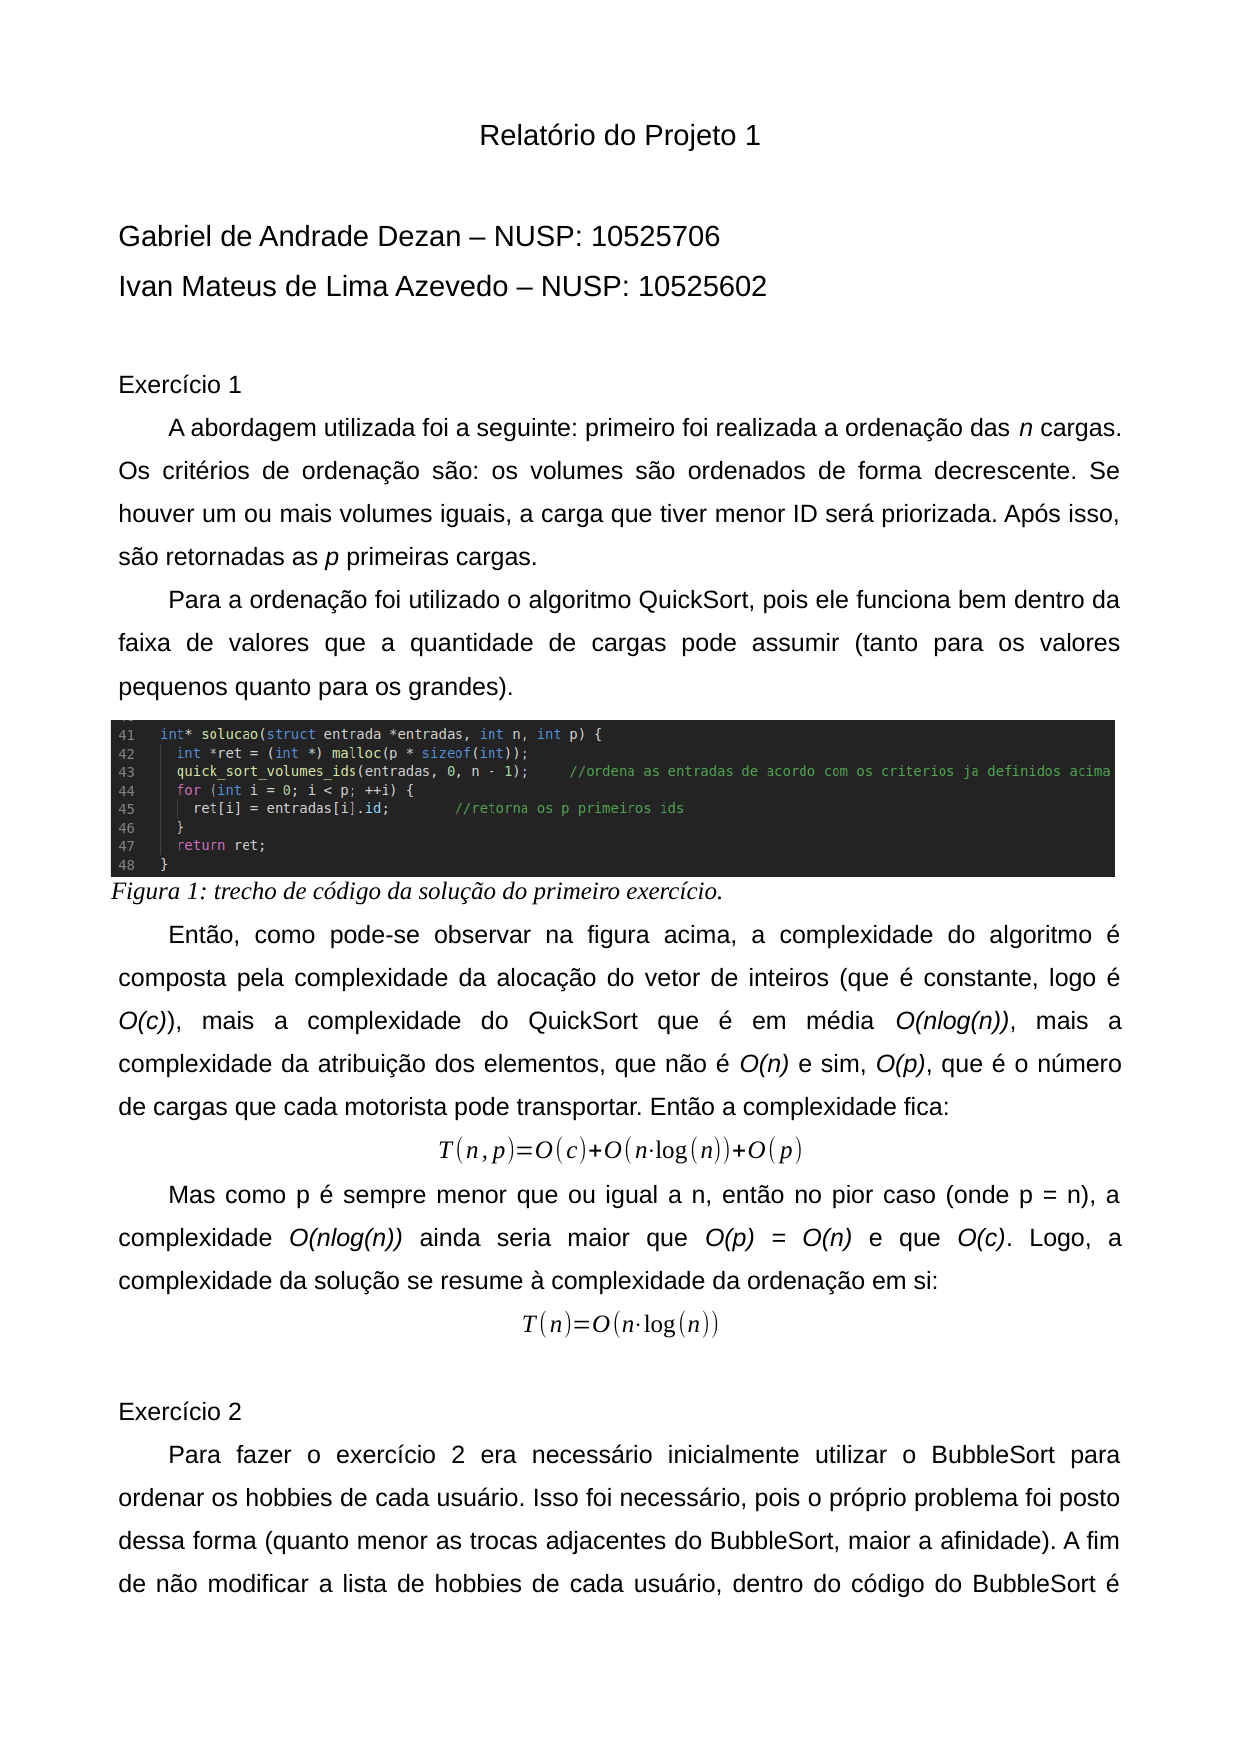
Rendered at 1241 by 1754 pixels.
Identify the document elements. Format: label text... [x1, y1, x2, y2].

text Exercício 1 [118, 370, 1122, 398]
text Então, como pode-se observar na figura acima, a complexidade do algoritmo é composta pela complexidade da alocação do vetor de inteiros (que é constante, logo é O(c)), mais a complexidade do QuickSort que é em média O(nlog(n)), mais a complexidade da atribuição dos elementos, que não é O(n) e sim, O(p), que é o número de cargas que cada motorista pode transportar. Então a complexidade fica: [118, 715, 1122, 1121]
text Figura 1: trecho de código da solução do primeiro exercício. [111, 877, 1115, 905]
text Exercício 2 [118, 1397, 1122, 1425]
text Mas como p é sempre menor que ou igual a n, então no pior caso (onde p = n), a complexidade O(nlog(n)) ainda seria maior que O(p) = O(n) e que O(c). Logo, a complexidade da solução se resume à complexidade da ordenação em si: [118, 1180, 1122, 1295]
text [111, 708, 1115, 720]
text Relatório do Projeto 1 [118, 118, 1122, 152]
picture [110, 720, 1115, 877]
text Para a ordenação foi utilizado o algoritmo QuickSort, pois ele funciona bem dentro da faixa de valores que a quantidade de cargas pode assumir (tanto para os valores pequenos quanto para os grandes). [118, 585, 1122, 700]
text Para fazer o exercício 2 era necessário inicialmente utilizar o BubbleSort para ordenar os hobbies de cada usuário. Isso foi necessário, pois o próprio problema foi posto dessa forma (quanto menor as trocas adjacentes do BubbleSort, maior a afinidade). A fim de não modificar a lista de hobbies de cada usuário, dentro do código do BubbleSort é [118, 1440, 1122, 1598]
text Gabriel de Andrade Dezan – NUSP: 10525706 [118, 219, 1122, 252]
text A abordagem utilizada foi a seguinte: primeiro foi realizada a ordenação das n cargas. Os critérios de ordenação são: os volumes são ordenados de forma decrescente. Se houver um ou mais volumes iguais, a carga que tiver menor ID será priorizada. Após isso, são retornadas as p primeiras cargas. [118, 413, 1122, 571]
text Ivan Mateus de Lima Azevedo – NUSP: 10525602 [118, 269, 1122, 303]
